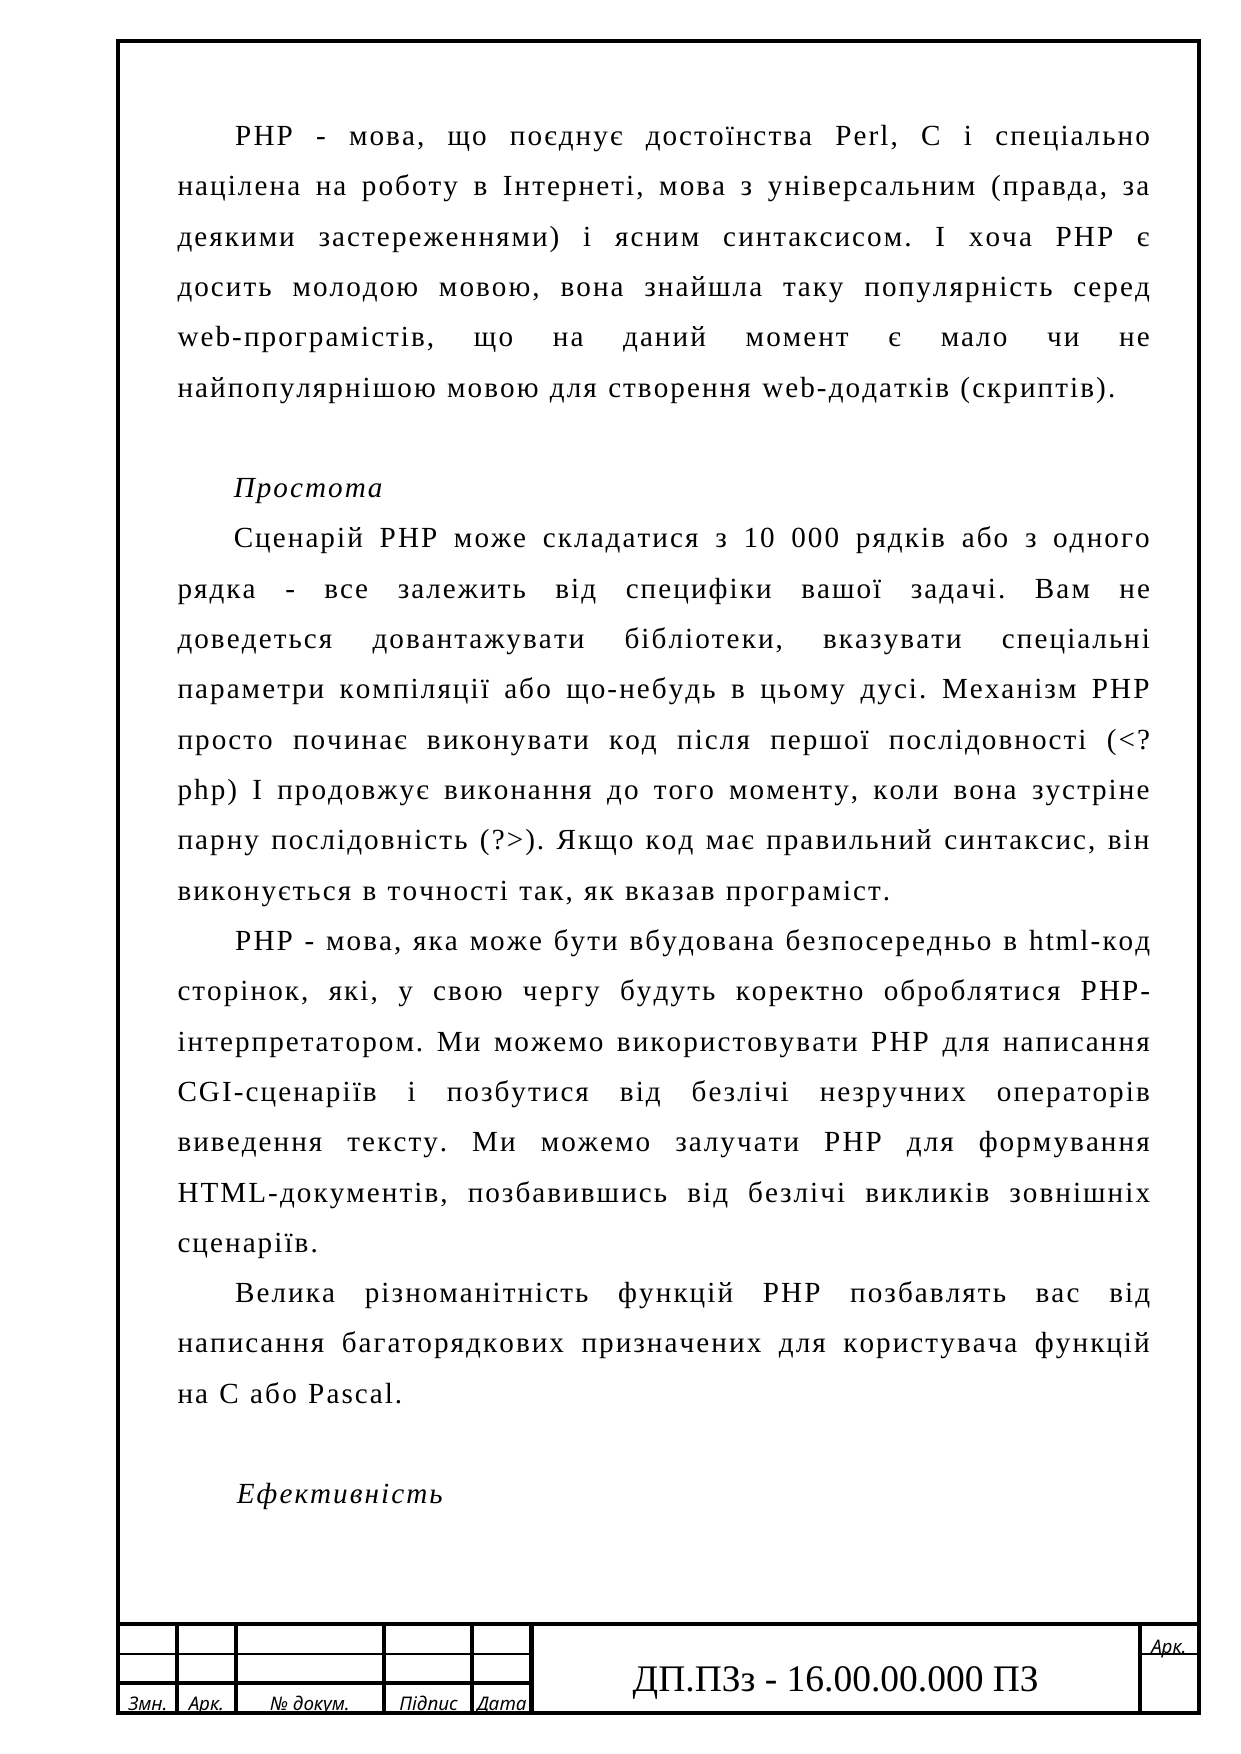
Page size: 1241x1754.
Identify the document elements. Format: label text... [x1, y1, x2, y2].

text Простота [177, 470, 1152, 504]
text Велика різноманітність функцій PHP позбавлять вас від написання багаторядкових призначених для користувача функцій на C або Pascal. [177, 1275, 1152, 1409]
text PHP - мова, яка може бути вбудована безпосередньо в html-код сторінок, які, у свою чергу будуть коректно оброблятися PHP-інтерпретатором. Ми можемо використовувати PHP для написання CGI-сценаріїв і позбутися від безлічі незручних операторів виведення тексту. Ми можемо залучати PHP для формування HTML-документів, позбавившись від безлічі викликів зовнішніх сценаріїв. [177, 923, 1152, 1258]
text Ефективність [177, 1477, 1152, 1510]
text Сценарій РНР може складатися з 10 000 рядків або з одного рядка - все залежить від специфіки вашої задачі. Вам не доведеться довантажувати бібліотеки, вказувати спеціальні параметри компіляції або що-небудь в цьому дусі. Механізм РНР просто починає виконувати код після першої послідовності (<? php) І продовжує виконання до того моменту, коли вона зустріне парну послідовність (?>). Якщо код має правильний синтаксис, він виконується в точності так, як вказав програміст. [177, 521, 1152, 906]
text PHP - мова, що поєднує достоїнства Perl, С і спеціально націлена на роботу в Інтернеті, мова з універсальним (правда, за деякими застереженнями) і ясним синтаксисом. І хоча PHP є досить молодою мовою, вона знайшла таку популярність серед web-програмістів, що на даний момент є мало чи не найпопулярнішою мовою для створення web-додатків (скриптів). [177, 118, 1152, 403]
